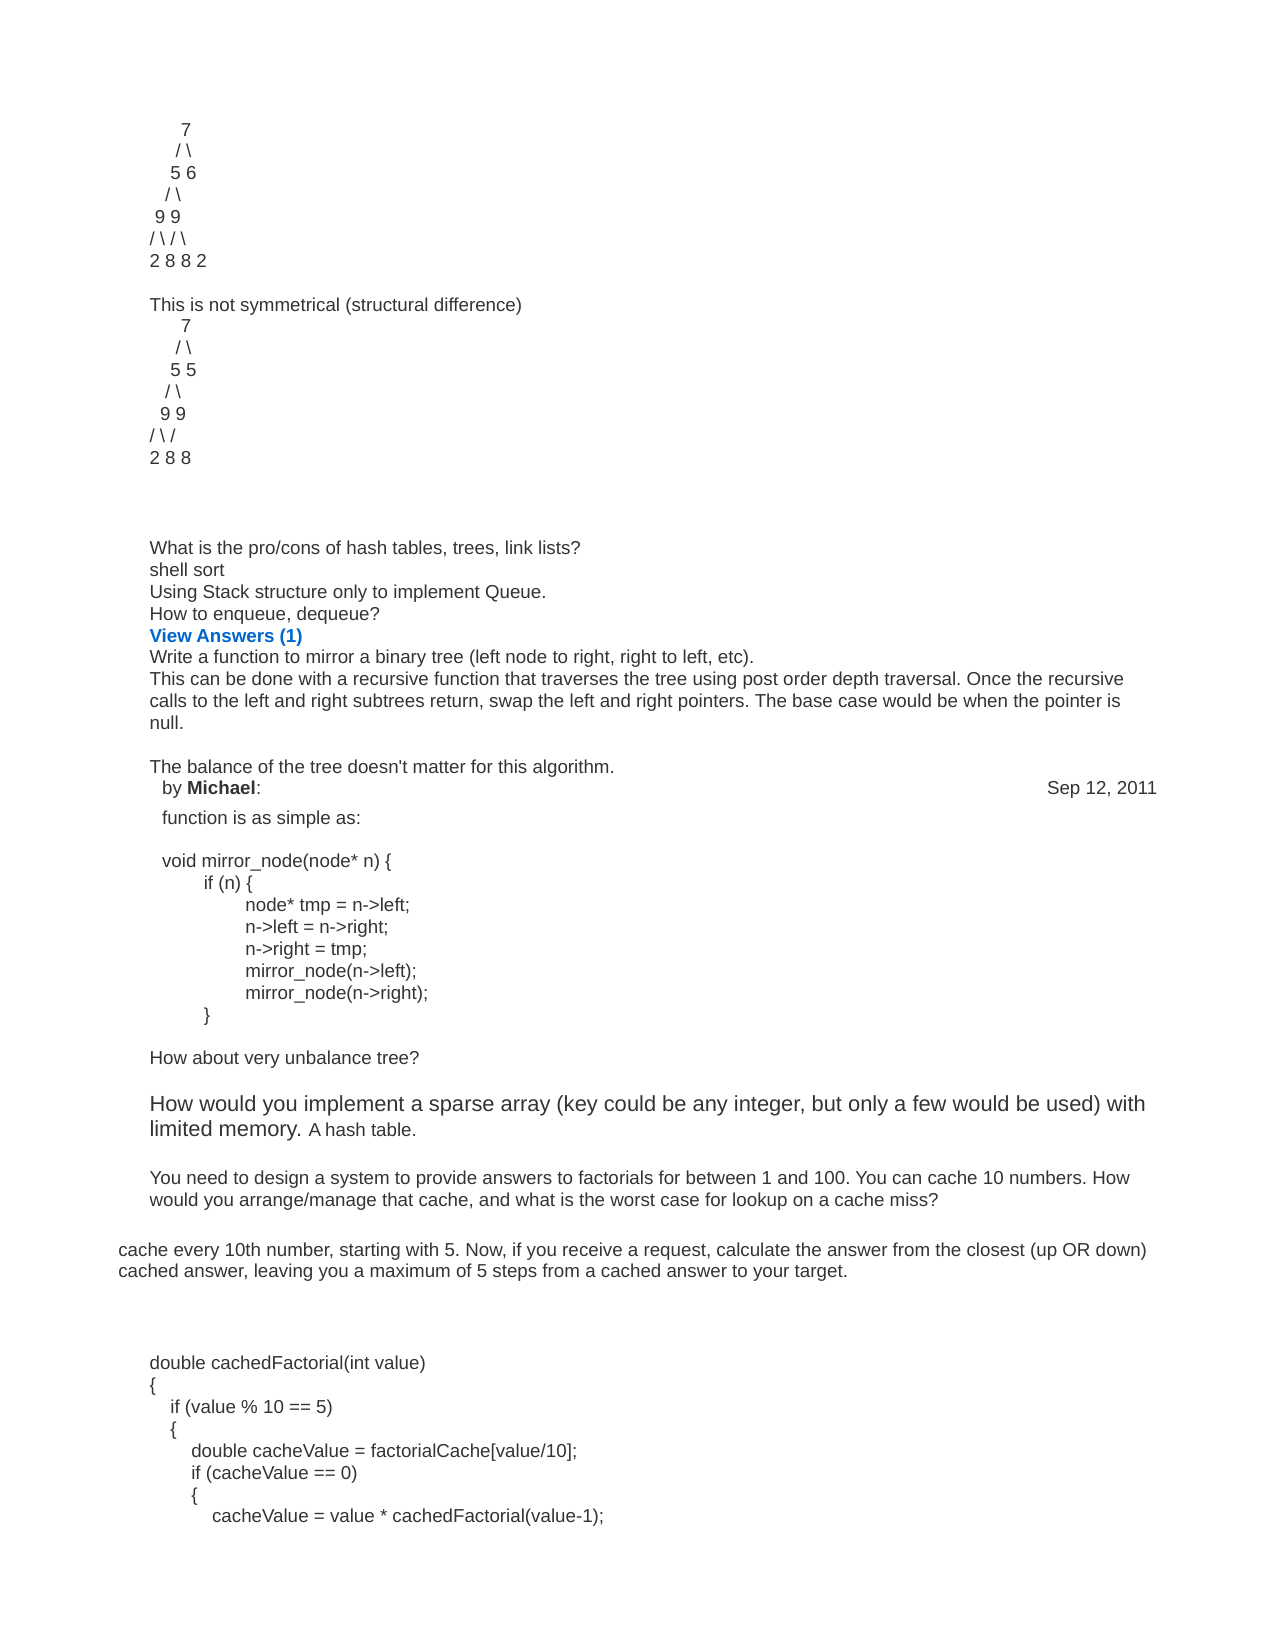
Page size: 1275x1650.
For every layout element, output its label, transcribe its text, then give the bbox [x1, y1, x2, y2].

text This can be done with a recursive function that traverses the tree using post order depth traversal. Once the recursive calls to the left and right subtrees return, swap the left and right pointers. The base case would be when the pointer is null. The balance of the tree doesn't matter for this algorithm. [149, 668, 1157, 777]
text View Answers (1) [149, 624, 1157, 646]
text Sep 12, 2011 [1001, 777, 1157, 799]
text shell sort [149, 558, 1157, 580]
text double cachedFactorial(int value) { if (value % 10 == 5) { double cacheValue = factorialCache[value/10]; if (cacheValue == 0) { cacheValue = value * cachedFactorial(value-1); [149, 1352, 1157, 1527]
text What is the pro/cons of hash tables, trees, link lists? [149, 537, 1157, 558]
text cache every 10th number, starting with 5. Now, if you receive a request, calculate the answer from the closest (up OR down) cached answer, leaving you a maximum of 5 steps from a cached answer to your target. [118, 1210, 1157, 1282]
text by Michael: [162, 777, 865, 799]
text function is as simple as: void mirror_node(node* n) { if (n) { node* tmp = n->left; n->left = n->right; n->right = tmp; mirror_node(n->left); mirror_node(n->right); } [162, 777, 1126, 1025]
subtitle How would you implement a sparse array (key could be any integer, but only a few would be used) with limited memory. A hash table. [149, 1091, 1157, 1141]
subtitle You need to design a system to provide answers to factorials for between 1 and 100. You can cache 10 numbers. How would you arrange/manage that cache, and what is the worst case for lookup on a cache miss? [149, 1166, 1157, 1210]
text How about very unbalance tree? [149, 1025, 1157, 1069]
text Using Stack structure only to implement Queue. How to enqueue, dequeue? [149, 580, 1157, 624]
text Write a function to mirror a binary tree (left node to right, right to left, etc). [149, 646, 1157, 668]
text 7 / \ 5 6 / \ 9 9 / \ / \ 2 8 8 2 This is not symmetrical (structural difference) 7 / \ 5 5 / \ 9 9 / \ / 2 8 8 [149, 118, 1157, 468]
